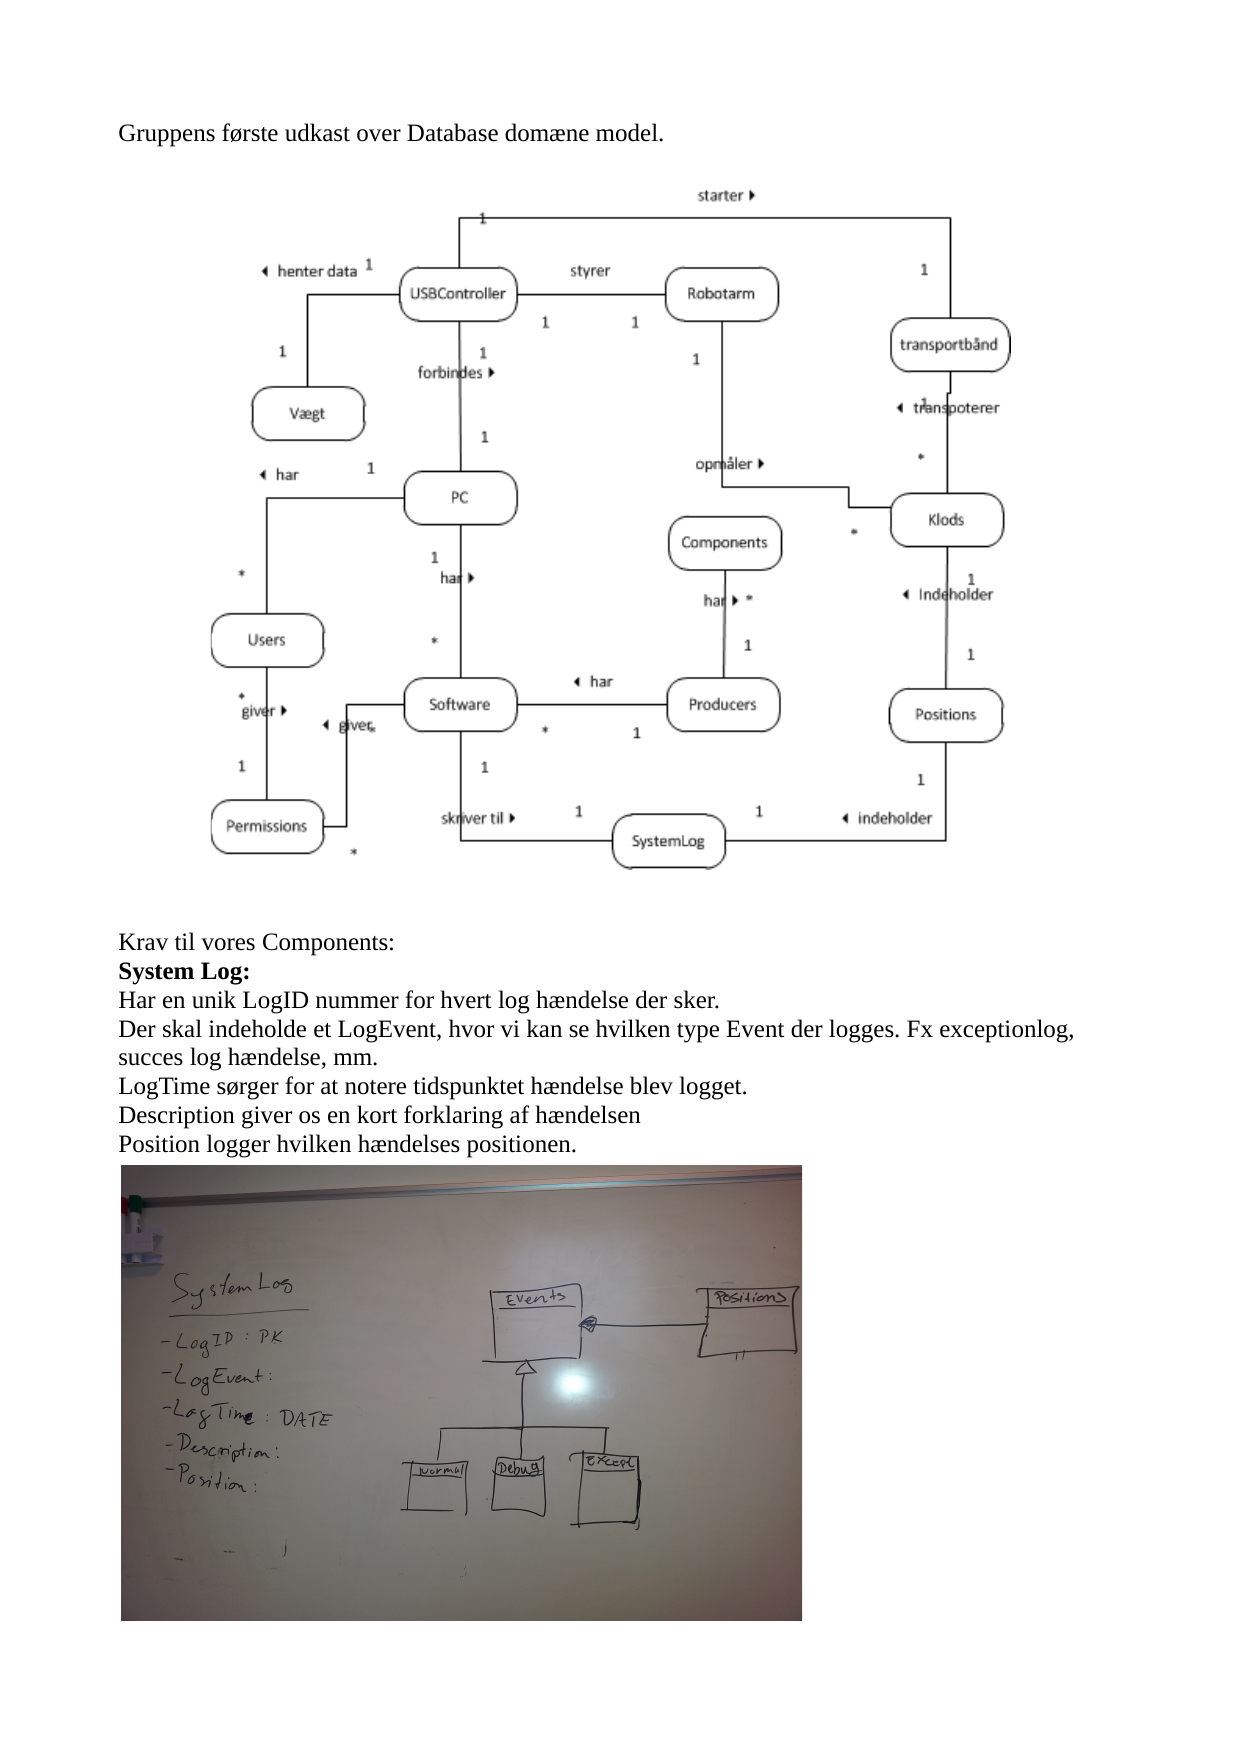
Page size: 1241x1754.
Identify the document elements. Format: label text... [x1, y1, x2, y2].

text Position logger hvilken hændelses positionen. [118, 1129, 1122, 1157]
picture [121, 1165, 803, 1621]
text Krav til vores Components: [118, 927, 1122, 956]
text Description giver os en kort forklaring af hændelsen [118, 1100, 1122, 1129]
text System Log: [118, 956, 1122, 985]
text Gruppens første udkast over Database domæne model. [118, 118, 1122, 147]
picture [210, 184, 1011, 870]
text Har en unik LogID nummer for hvert log hændelse der sker. [118, 985, 1122, 1014]
text LogTime sørger for at notere tidspunktet hændelse blev logget. [118, 1071, 1122, 1100]
text Der skal indeholde et LogEvent, hvor vi kan se hvilken type Event der logges. Fx exceptionlog, succes log hændelse, mm. [118, 1014, 1122, 1071]
